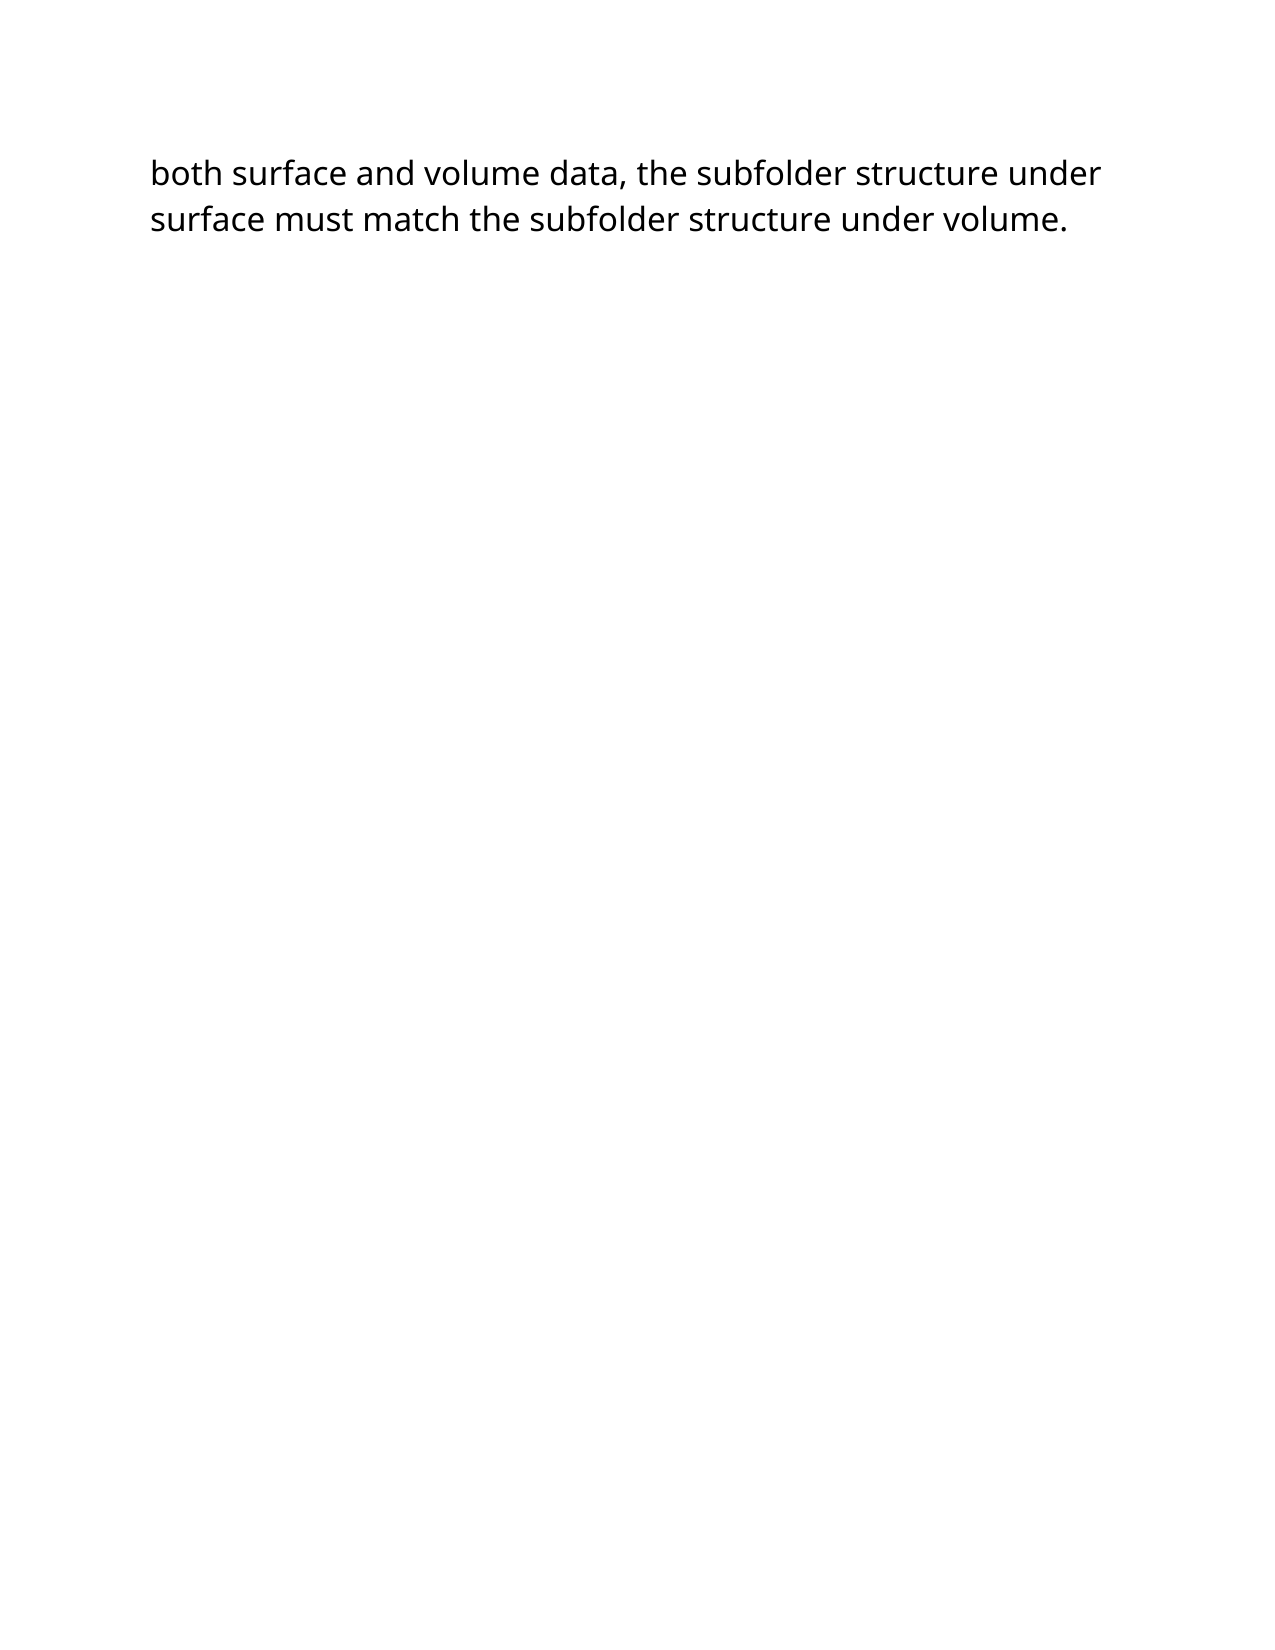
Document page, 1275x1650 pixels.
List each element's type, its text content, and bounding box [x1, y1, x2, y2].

text both surface and volume data, the subfolder structure under surface must match the subfolder structure under volume. [150, 150, 1125, 241]
